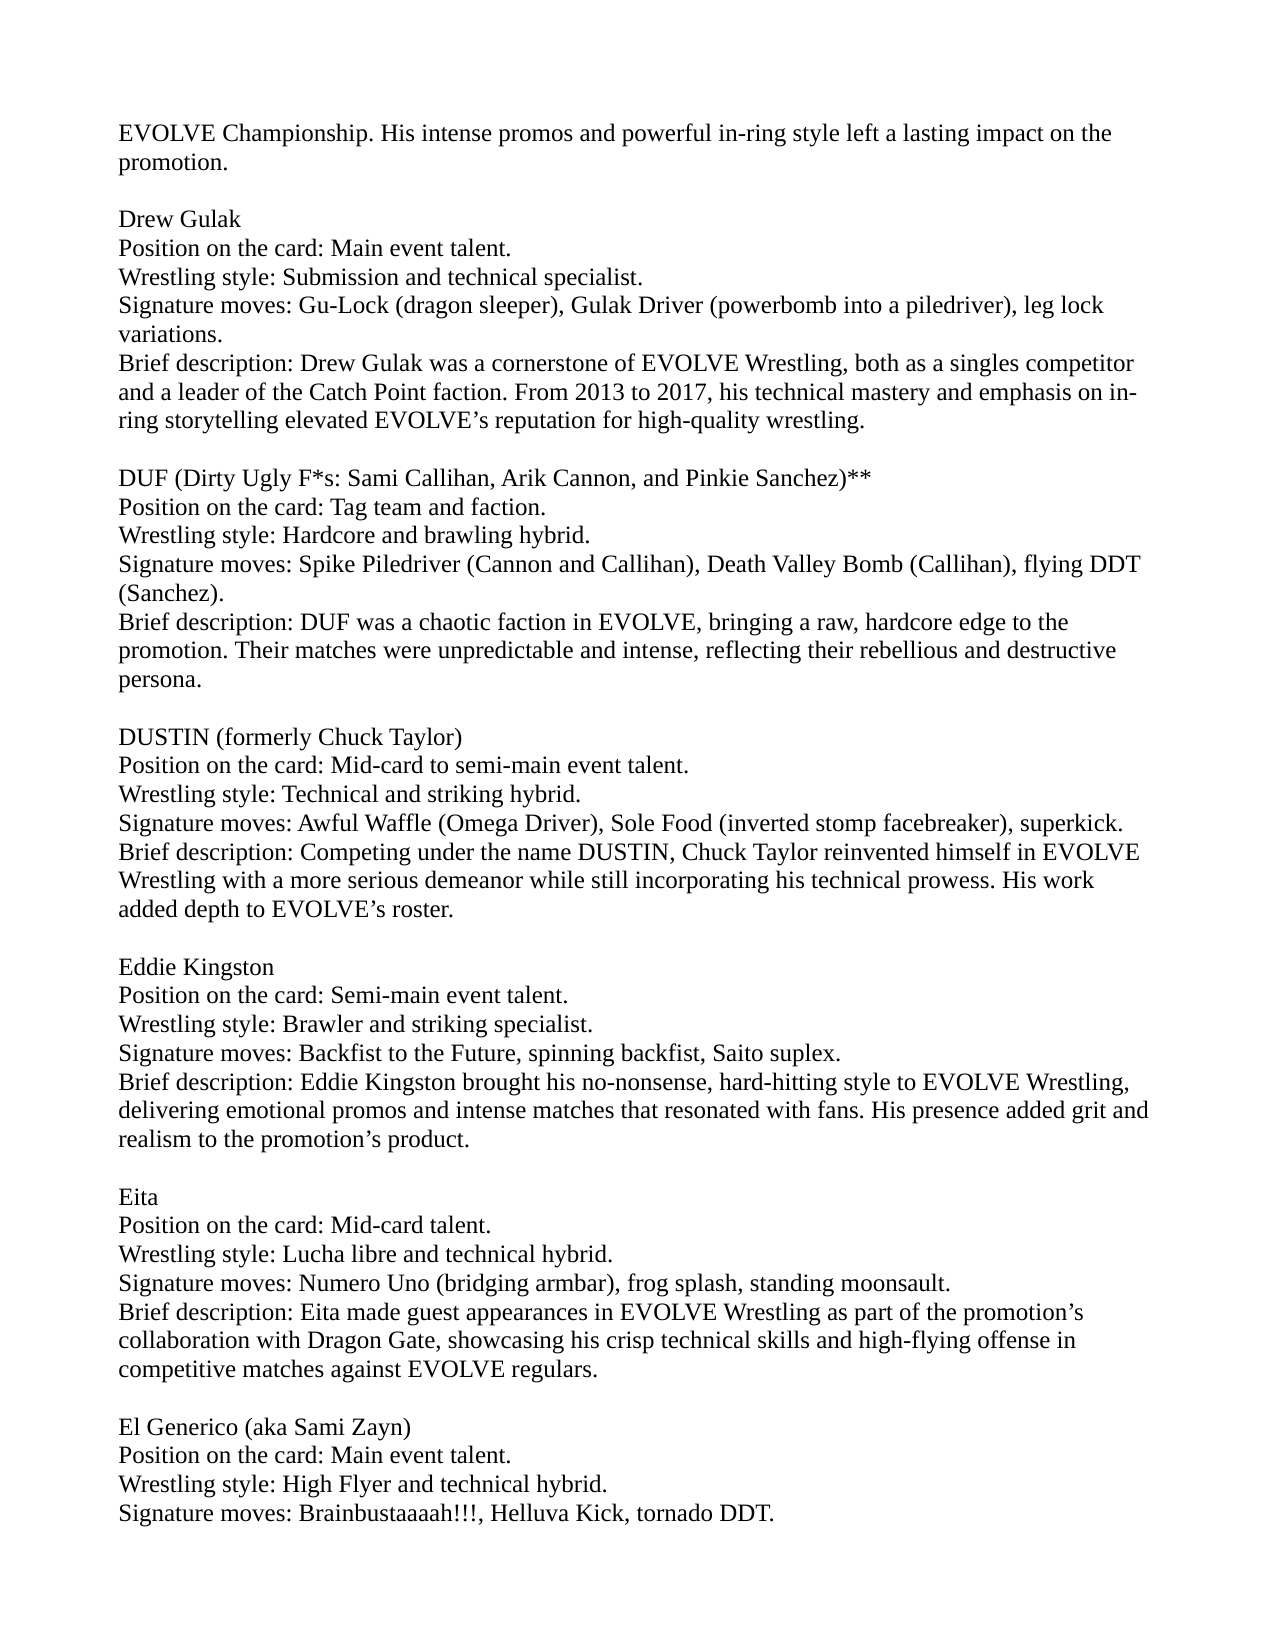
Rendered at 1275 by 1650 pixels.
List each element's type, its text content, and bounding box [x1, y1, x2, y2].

text Position on the card: Main event talent. [118, 233, 1157, 262]
text Drew Gulak [118, 204, 1157, 233]
text Position on the card: Semi-main event talent. [118, 981, 1157, 1009]
text Wrestling style: High Flyer and technical hybrid. [118, 1469, 1157, 1498]
text Signature moves: Awful Waffle (Omega Driver), Sole Food (inverted stomp facebreaker), superkick. [118, 808, 1157, 837]
text Wrestling style: Brawler and striking specialist. [118, 1009, 1157, 1038]
text Position on the card: Tag team and faction. [118, 492, 1157, 521]
text Signature moves: Gu-Lock (dragon sleeper), Gulak Driver (powerbomb into a piledriver), leg lock variations. [118, 291, 1157, 348]
text Position on the card: Mid-card to semi-main event talent. [118, 751, 1157, 779]
text Eddie Kingston [118, 952, 1157, 981]
text Brief description: Competing under the name DUSTIN, Chuck Taylor reinvented himself in EVOLVE Wrestling with a more serious demeanor while still incorporating his technical prowess. His work added depth to EVOLVE’s roster. [118, 837, 1157, 923]
text EVOLVE Championship. His intense promos and powerful in-ring style left a lasting impact on the promotion. [118, 118, 1157, 176]
text Wrestling style: Lucha libre and technical hybrid. [118, 1239, 1157, 1268]
text Signature moves: Numero Uno (bridging armbar), frog splash, standing moonsault. [118, 1268, 1157, 1297]
text Signature moves: Backfist to the Future, spinning backfist, Saito suplex. [118, 1038, 1157, 1067]
text Eita [118, 1182, 1157, 1211]
text Signature moves: Spike Piledriver (Cannon and Callihan), Death Valley Bomb (Callihan), flying DDT (Sanchez). [118, 549, 1157, 607]
text Brief description: Eita made guest appearances in EVOLVE Wrestling as part of the promotion’s collaboration with Dragon Gate, showcasing his crisp technical skills and high-flying offense in competitive matches against EVOLVE regulars. [118, 1297, 1157, 1383]
text Wrestling style: Hardcore and brawling hybrid. [118, 521, 1157, 549]
text Brief description: DUF was a chaotic faction in EVOLVE, bringing a raw, hardcore edge to the promotion. Their matches were unpredictable and intense, reflecting their rebellious and destructive persona. [118, 607, 1157, 693]
text DUF (Dirty Ugly F*s: Sami Callihan, Arik Cannon, and Pinkie Sanchez)** [118, 463, 1157, 492]
text Brief description: Eddie Kingston brought his no-nonsense, hard-hitting style to EVOLVE Wrestling, delivering emotional promos and intense matches that resonated with fans. His presence added grit and realism to the promotion’s product. [118, 1067, 1157, 1153]
text Position on the card: Mid-card talent. [118, 1211, 1157, 1239]
text Position on the card: Main event talent. [118, 1441, 1157, 1469]
text El Generico (aka Sami Zayn) [118, 1412, 1157, 1441]
text Wrestling style: Technical and striking hybrid. [118, 779, 1157, 808]
text Wrestling style: Submission and technical specialist. [118, 262, 1157, 291]
text Brief description: Drew Gulak was a cornerstone of EVOLVE Wrestling, both as a singles competitor and a leader of the Catch Point faction. From 2013 to 2017, his technical mastery and emphasis on in-ring storytelling elevated EVOLVE’s reputation for high-quality wrestling. [118, 348, 1157, 434]
text DUSTIN (formerly Chuck Taylor) [118, 722, 1157, 751]
text Signature moves: Brainbustaaaah!!!, Helluva Kick, tornado DDT. [118, 1498, 1157, 1527]
